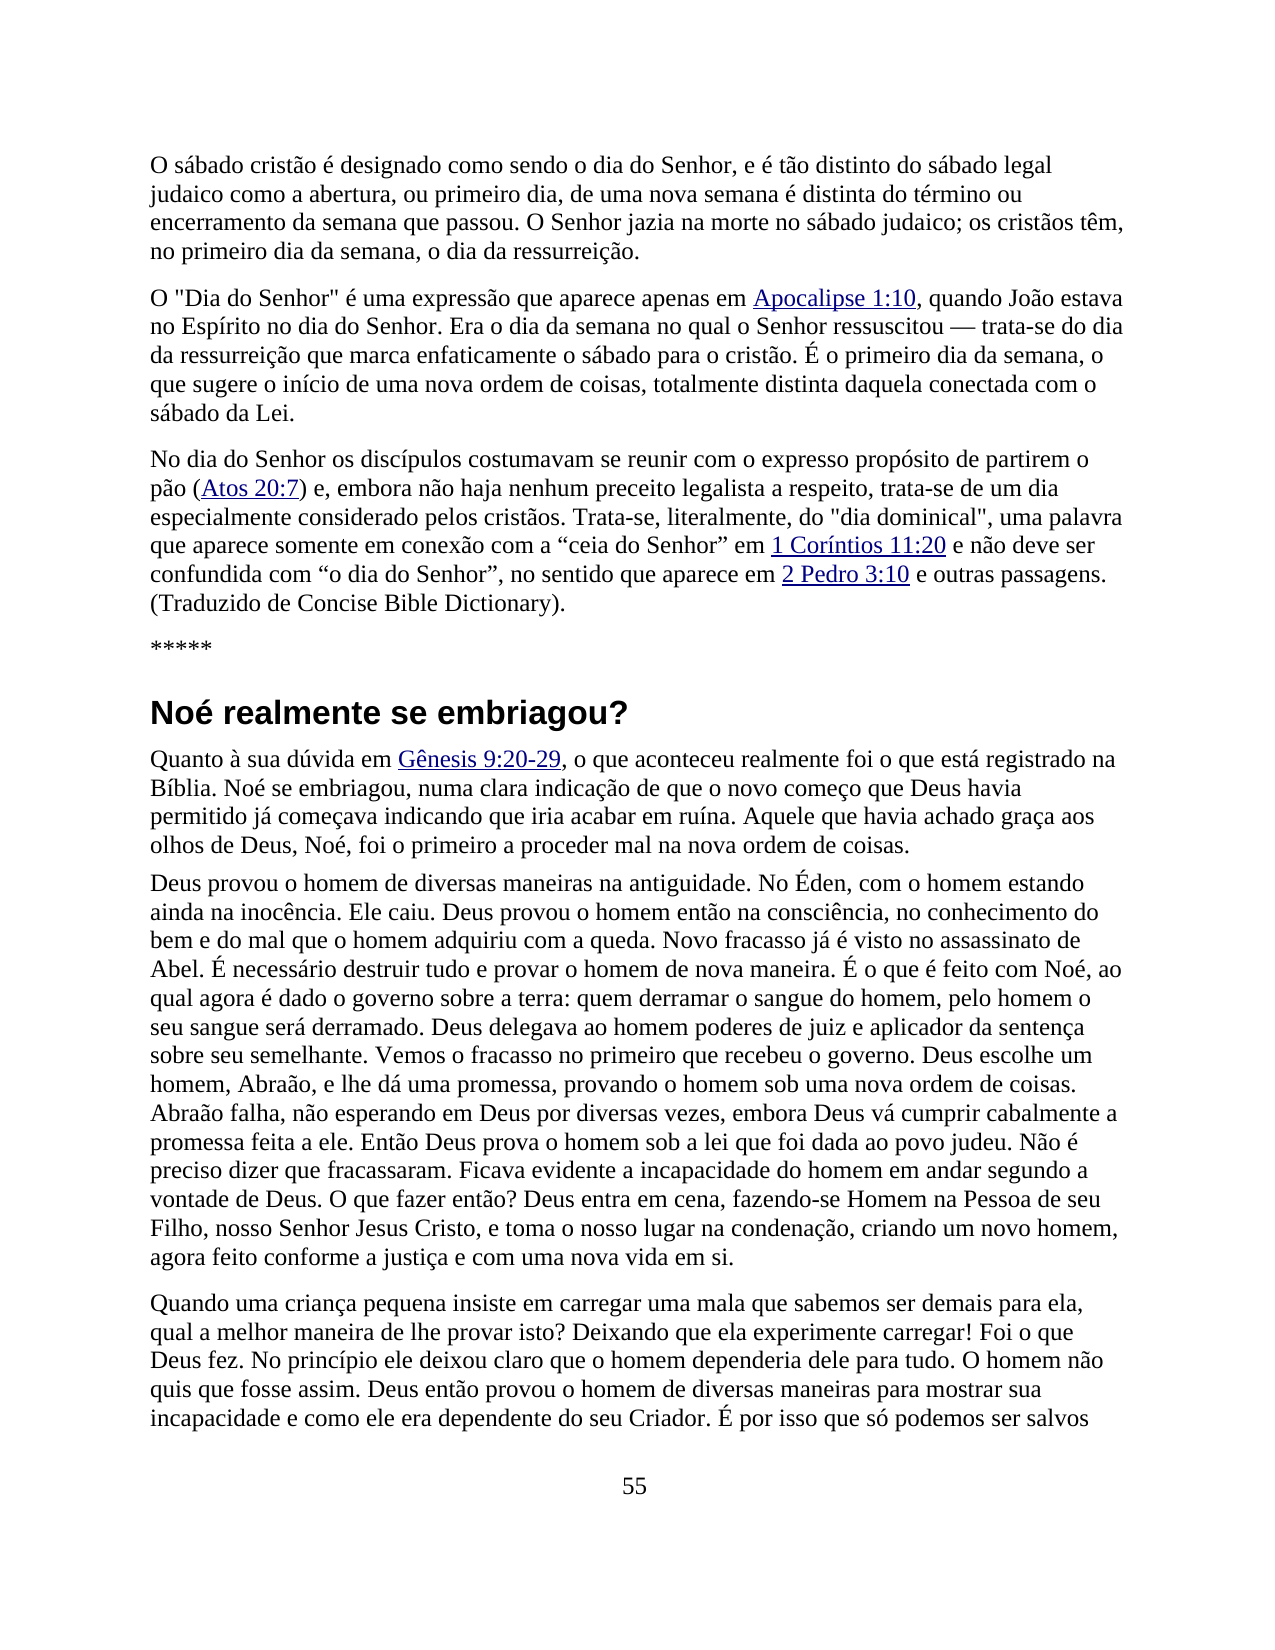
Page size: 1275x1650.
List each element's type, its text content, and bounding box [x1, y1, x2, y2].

text O "Dia do Senhor" é uma expressão que aparece apenas em Apocalipse 1:10, quando João estava no Espírito no dia do Senhor. Era o dia da semana no qual o Senhor ressuscitou — trata-se do dia da ressurreição que marca enfaticamente o sábado para o cristão. É o primeiro dia da semana, o que sugere o início de uma nova ordem de coisas, totalmente distinta daquela conectada com o sábado da Lei. [150, 283, 1125, 426]
text O sábado cristão é designado como sendo o dia do Senhor, e é tão distinto do sábado legal judaico como a abertura, ou primeiro dia, de uma nova semana é distinta do término ou encerramento da semana que passou. O Senhor jazia na morte no sábado judaico; os cristãos têm, no primeiro dia da semana, o dia da ressurreição. [150, 150, 1125, 265]
text Quando uma criança pequena insiste em carregar uma mala que sabemos ser demais para ela, qual a melhor maneira de lhe provar isto? Deixando que ela experimente carregar! Foi o que Deus fez. No princípio ele deixou claro que o homem dependeria dele para tudo. O homem não quis que fosse assim. Deus então provou o homem de diversas maneiras para mostrar sua incapacidade e como ele era dependente do seu Criador. É por isso que só podemos ser salvos [150, 1288, 1125, 1432]
text Quanto à sua dúvida em Gênesis 9:20-29, o que aconteceu realmente foi o que está registrado na Bíblia. Noé se embriagou, numa clara indicação de que o novo começo que Deus havia permitido já começava indicando que iria acabar em ruína. Aquele que havia achado graça aos olhos de Deus, Noé, foi o primeiro a proceder mal na nova ordem de coisas. [150, 744, 1125, 859]
text No dia do Senhor os discípulos costumavam se reunir com o expresso propósito de partirem o pão (Atos 20:7) e, embora não haja nenhum preceito legalista a respeito, trata-se de um dia especialmente considerado pelos cristãos. Trata-se, literalmente, do "dia dominical", uma palavra que aparece somente em conexão com a “ceia do Senhor” em 1 Coríntios 11:20 e não deve ser confundida com “o dia do Senhor”, no sentido que aparece em 2 Pedro 3:10 e outras passagens. (Traduzido de Concise Bible Dictionary). [150, 444, 1125, 617]
text ***** [150, 634, 1125, 663]
subtitle Noé realmente se embriagou? [150, 693, 1125, 731]
text Deus provou o homem de diversas maneiras na antiguidade. No Éden, com o homem estando ainda na inocência. Ele caiu. Deus provou o homem então na consciência, no conhecimento do bem e do mal que o homem adquiriu com a queda. Novo fracasso já é visto no assassinato de Abel. É necessário destruir tudo e provar o homem de nova maneira. É o que é feito com Noé, ao qual agora é dado o governo sobre a terra: quem derramar o sangue do homem, pelo homem o seu sangue será derramado. Deus delegava ao homem poderes de juiz e aplicador da sentença sobre seu semelhante. Vemos o fracasso no primeiro que recebeu o governo. Deus escolhe um homem, Abraão, e lhe dá uma promessa, provando o homem sob uma nova ordem de coisas. Abraão falha, não esperando em Deus por diversas vezes, embora Deus vá cumprir cabalmente a promessa feita a ele. Então Deus prova o homem sob a lei que foi dada ao povo judeu. Não é preciso dizer que fracassaram. Ficava evidente a incapacidade do homem em andar segundo a vontade de Deus. O que fazer então? Deus entra em cena, fazendo-se Homem na Pessoa de seu Filho, nosso Senhor Jesus Cristo, e toma o nosso lugar na condenação, criando um novo homem, agora feito conforme a justiça e com uma nova vida em si. [150, 868, 1125, 1270]
